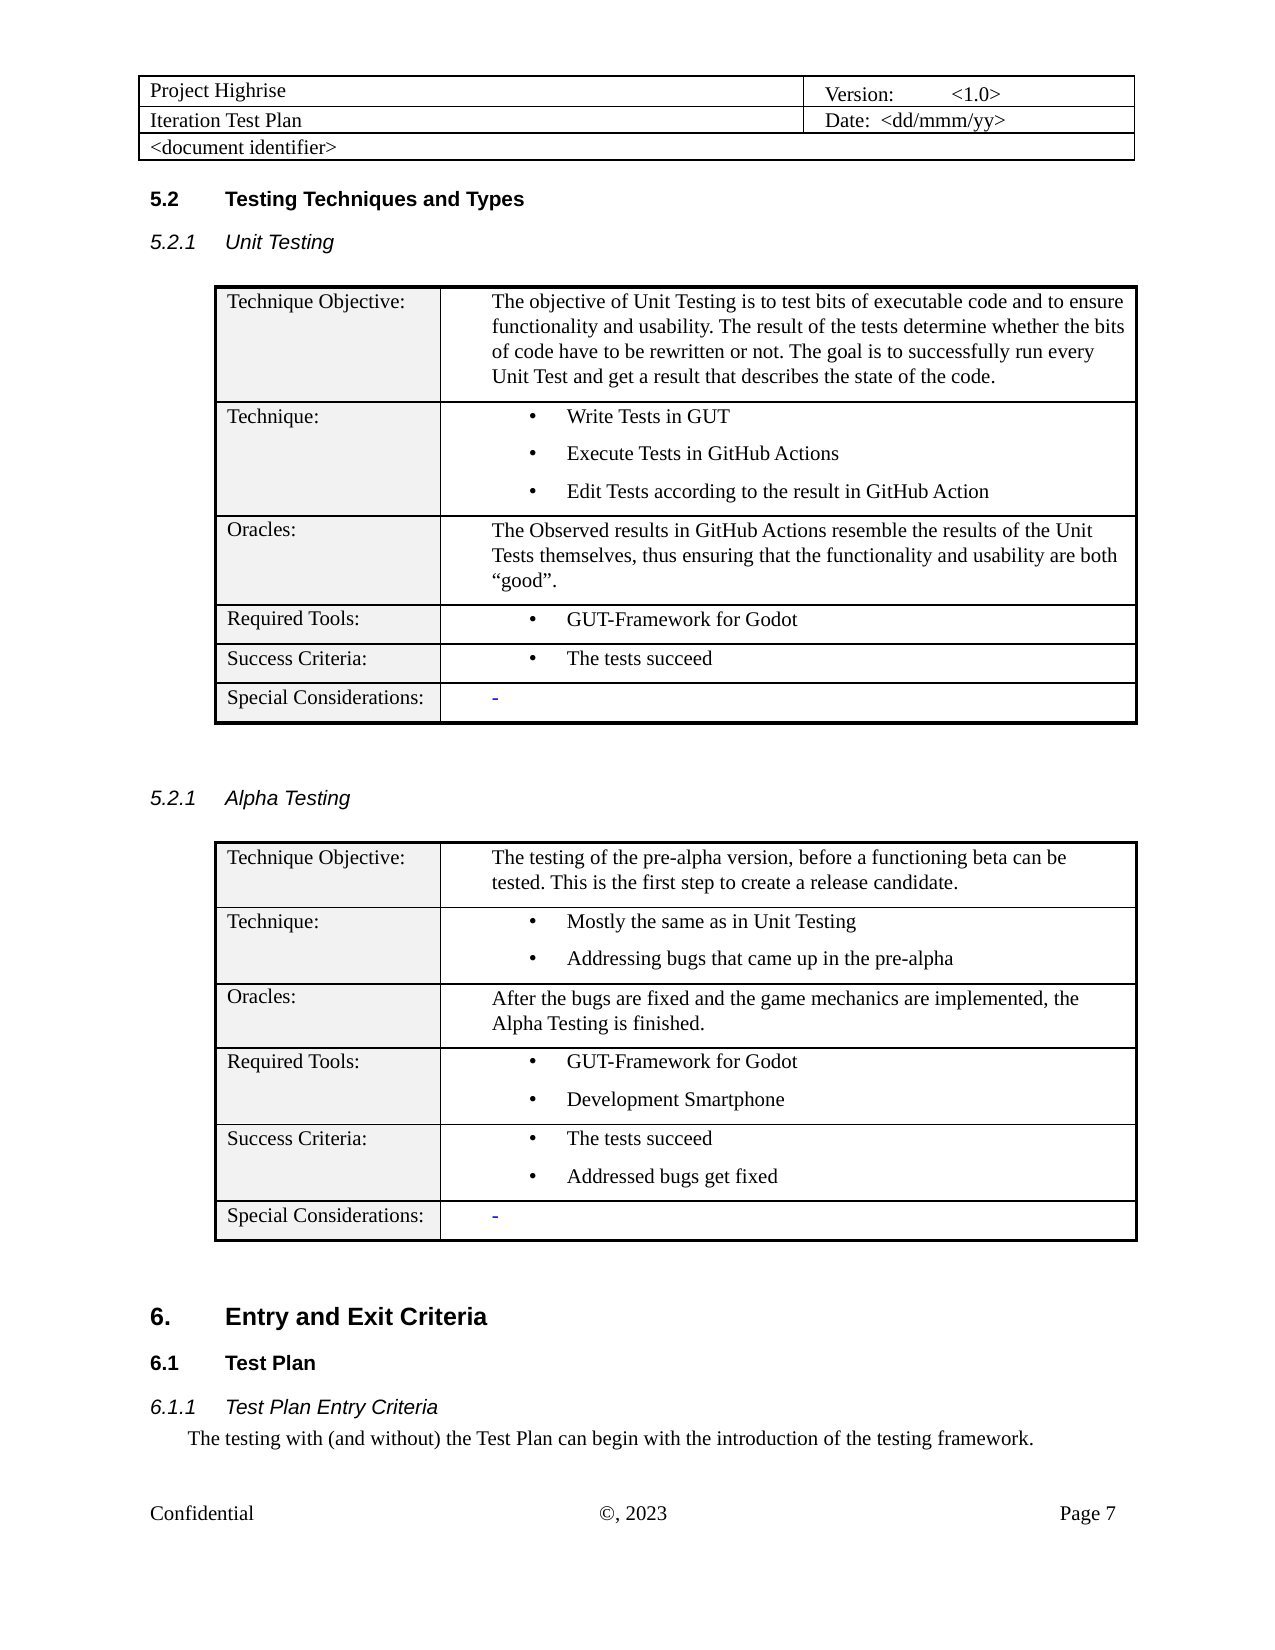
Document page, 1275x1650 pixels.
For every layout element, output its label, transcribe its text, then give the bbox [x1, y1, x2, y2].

table_cell The tests succeed Addressed bugs get fixed [441, 1125, 1135, 1200]
table_cell Success Criteria: [217, 645, 440, 682]
text The testing with (and without) the Test Plan can begin with the introduction of the testing framework. [187, 1425, 1125, 1450]
table_cell After the bugs are fixed and the game mechanics are implemented, the Alpha Testing is finished. [441, 985, 1135, 1047]
table_cell GUT-Framework for Godot [441, 606, 1135, 643]
table_cell Technique: [217, 908, 440, 983]
table_cell GUT-Framework for Godot Development Smartphone [441, 1049, 1135, 1123]
subtitle Test Plan [150, 1350, 1125, 1375]
table_cell - [441, 684, 1135, 721]
table_cell Oracles: [217, 517, 440, 604]
table_cell Write Tests in GUT Execute Tests in GitHub Actions Edit Tests according to the result in GitHub Action [441, 403, 1135, 515]
table_header The testing of the pre-alpha version, before a functioning beta can be tested. This is the first step to create a release candidate. [441, 844, 1135, 906]
table_cell The Observed results in GitHub Actions resemble the results of the Unit Tests themselves, thus ensuring that the functionality and usability are both “good”. [441, 517, 1135, 604]
subtitle Entry and Exit Criteria [150, 1302, 1125, 1331]
subtitle Alpha Testing [150, 784, 1125, 809]
table_cell Technique: [217, 403, 440, 515]
table_cell Special Considerations: [217, 684, 440, 721]
table_cell - [441, 1202, 1135, 1239]
subtitle Testing Techniques and Types [150, 185, 1125, 210]
table_cell Mostly the same as in Unit Testing Addressing bugs that came up in the pre-alpha [441, 908, 1135, 983]
table_header The objective of Unit Testing is to test bits of executable code and to ensure functionality and usability. The result of the tests determine whether the bits of code have to be rewritten or not. The goal is to successfully run every Unit Test and get a result that describes the state of the code. [441, 289, 1135, 401]
table_cell The tests succeed [441, 645, 1135, 682]
subtitle Unit Testing [150, 229, 1125, 254]
table_header Technique Objective: [217, 289, 440, 401]
table_header Technique Objective: [217, 844, 440, 906]
table_cell Required Tools: [217, 606, 440, 643]
table_cell Required Tools: [217, 1049, 440, 1123]
table_cell Success Criteria: [217, 1125, 440, 1200]
table_cell Special Considerations: [217, 1202, 440, 1239]
subtitle Test Plan Entry Criteria [150, 1393, 1125, 1418]
table_cell Oracles: [217, 985, 440, 1047]
